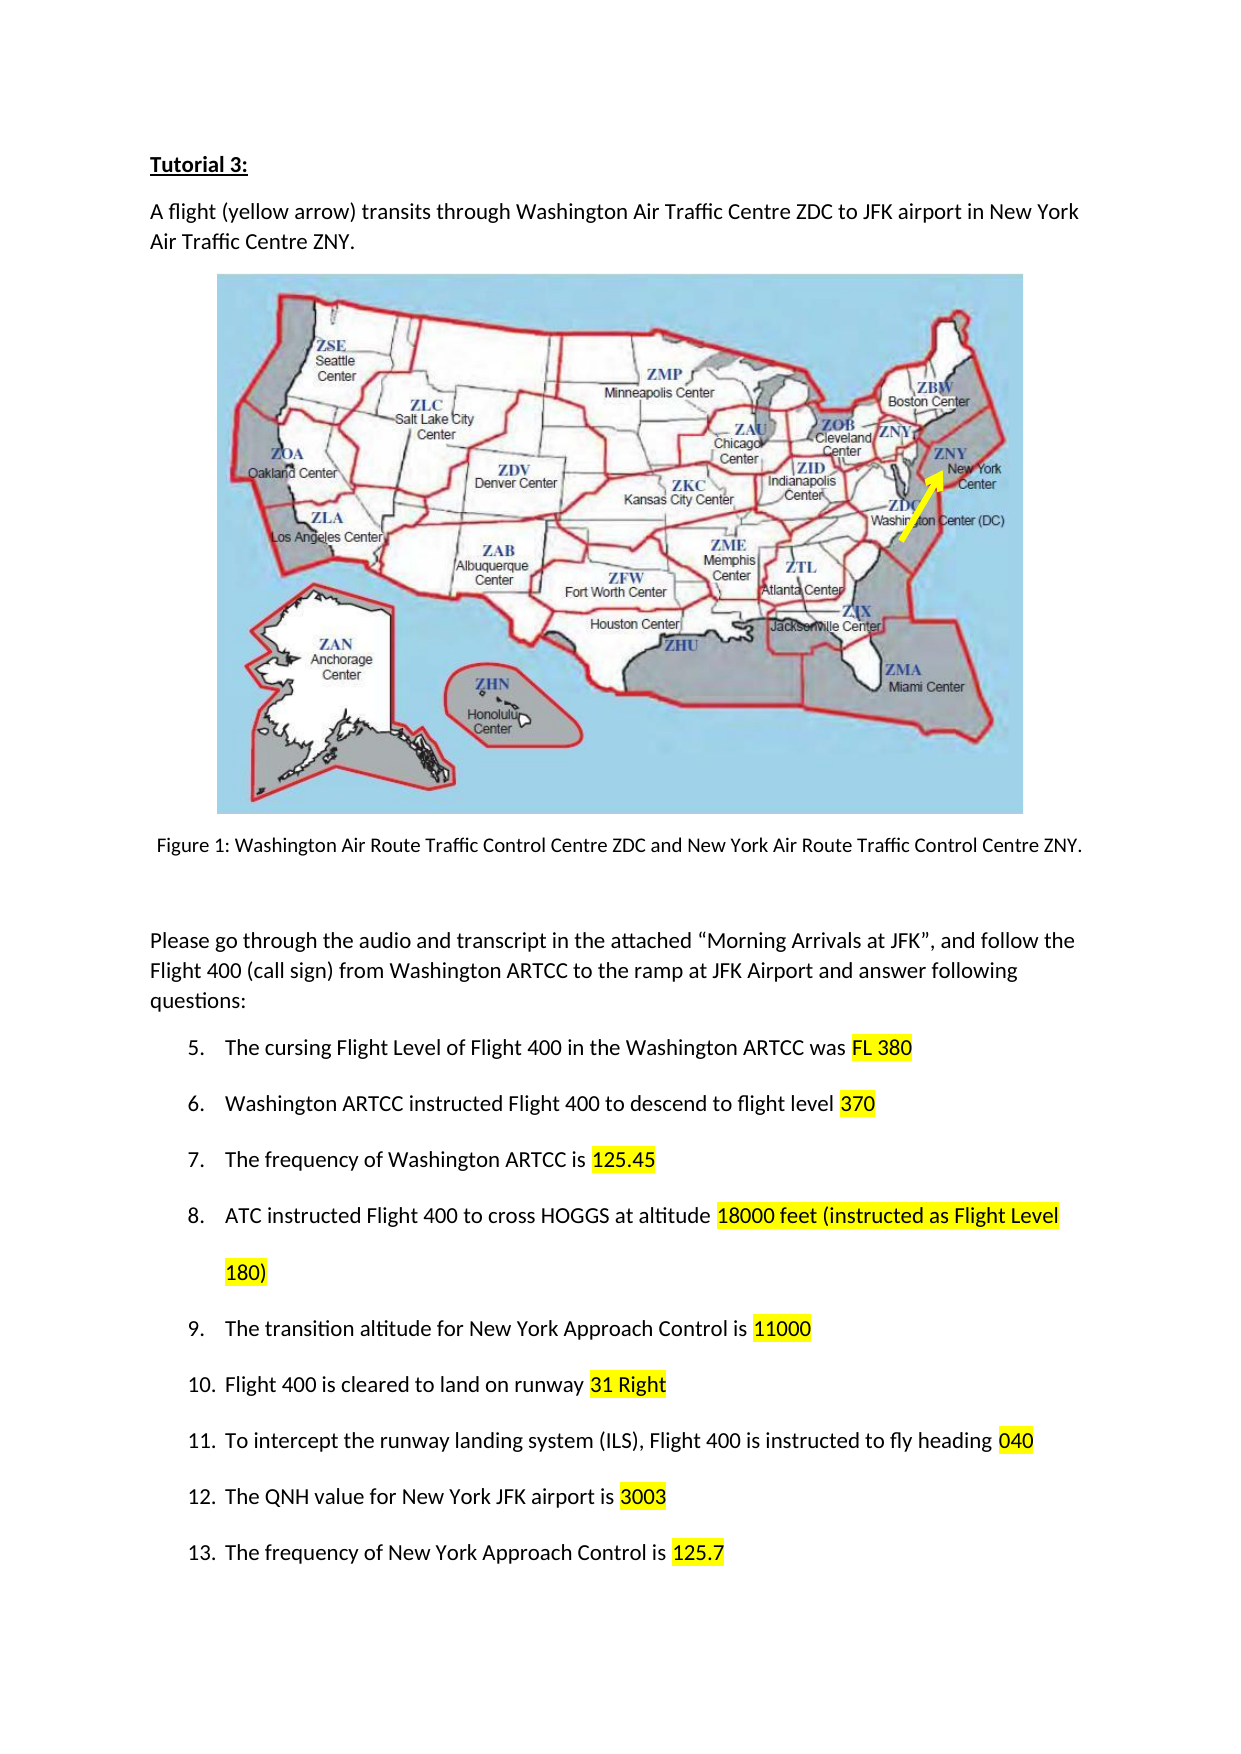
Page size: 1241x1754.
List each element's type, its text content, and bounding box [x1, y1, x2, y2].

list The cursing Flight Level of Flight 400 in the Washington ARTCC was FL 380 [187, 1033, 1090, 1061]
list Flight 400 is cleared to land on runway 31 Right [187, 1370, 1090, 1398]
text A flight (yellow arrow) transits through Washington Air Traffic Centre ZDC to JFK airport in New York Air Traffic Centre ZNY. [150, 197, 1090, 255]
text Figure 1: Washington Air Route Traffic Control Centre ZDC and New York Air Route Traffic Control Centre ZNY. [150, 832, 1090, 858]
list The QNH value for New York JFK airport is 3003 [187, 1482, 1090, 1510]
picture [217, 273, 1024, 814]
list Washington ARTCC instructed Flight 400 to descend to flight level 370 [187, 1089, 1090, 1117]
list To intercept the runway landing system (ILS), Flight 400 is instructed to fly heading 040 [187, 1426, 1090, 1454]
list ATC instructed Flight 400 to cross HOGGS at altitude 18000 feet (instructed as Flight Level 180) [187, 1202, 1090, 1286]
text Tutorial 3: [150, 150, 1090, 178]
text Please go through the audio and transcript in the attached “Morning Arrivals at JFK”, and follow the Flight 400 (call sign) from Washington ARTCC to the ramp at JFK Airport and answer following questions: [150, 926, 1090, 1014]
list The transition altitude for New York Approach Control is 11000 [187, 1314, 1090, 1342]
list The frequency of Washington ARTCC is 125.45 [187, 1146, 1090, 1173]
list The frequency of New York Approach Control is 125.7 [187, 1538, 1090, 1566]
